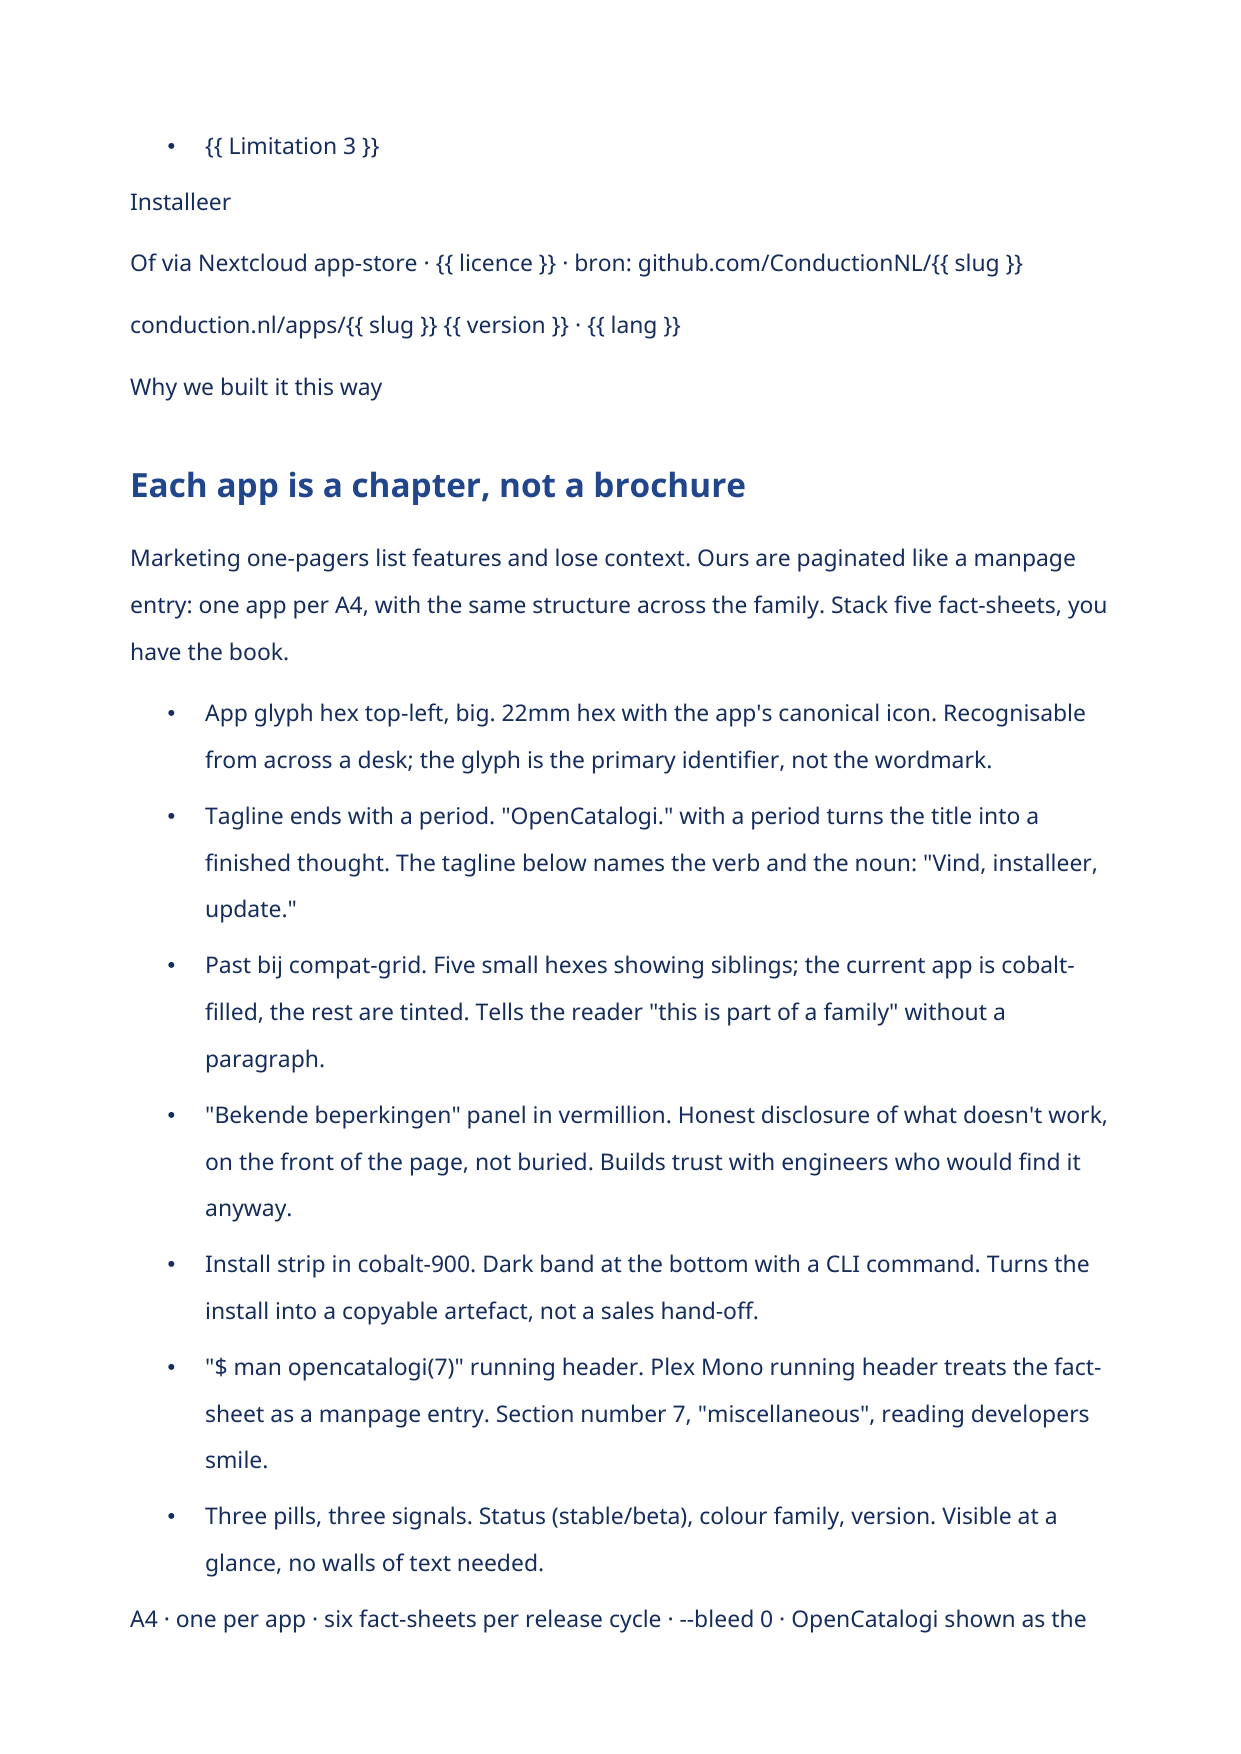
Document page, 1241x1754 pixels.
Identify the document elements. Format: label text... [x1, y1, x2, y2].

text Of via Nextcloud app-store · {{ licence }} · bron: github.com/ConductionNL/{{ slug }} [130, 247, 1110, 278]
list "$ man opencatalogi(7)" running header. Plex Mono running header treats the fact-sheet as a manpage entry. Section number 7, "miscellaneous", reading developers smile. [167, 1351, 1110, 1476]
list {{ Limitation 3 }} [167, 130, 1110, 161]
list Past bij compat-grid. Five small hexes showing siblings; the current app is cobalt-filled, the rest are tinted. Tells the reader "this is part of a family" without a paragraph. [167, 949, 1110, 1074]
list App glyph hex top-left, big. 22mm hex with the app's canonical icon. Recognisable from across a desk; the glyph is the primary identifier, not the wordmark. [167, 697, 1110, 775]
text A4 · one per app · six fact-sheets per release cycle · --bleed 0 · OpenCatalogi shown as the [130, 1603, 1110, 1634]
subtitle Each app is a chapter, not a brochure [130, 462, 1110, 507]
text Marketing one-pagers list features and lose context. Ours are paginated like a manpage entry: one app per A4, with the same structure across the family. Stack five fact-sheets, you have the book. [130, 542, 1110, 667]
text Installeer [130, 186, 1110, 217]
list Install strip in cobalt-900. Dark band at the bottom with a CLI command. Turns the install into a copyable artefact, not a sales hand-off. [167, 1248, 1110, 1326]
list Three pills, three signals. Status (stable/beta), colour family, version. Visible at a glance, no walls of text needed. [167, 1500, 1110, 1578]
text conduction.nl/apps/{{ slug }} {{ version }} · {{ lang }} [130, 309, 1110, 340]
list "Bekende beperkingen" panel in vermillion. Honest disclosure of what doesn't work, on the front of the page, not buried. Builds trust with engineers who would find it anyway. [167, 1099, 1110, 1224]
list Tagline ends with a period. "OpenCatalogi." with a period turns the title into a finished thought. The tagline below names the verb and the noun: "Vind, installeer, update." [167, 800, 1110, 925]
text Why we built it this way [130, 371, 1110, 402]
